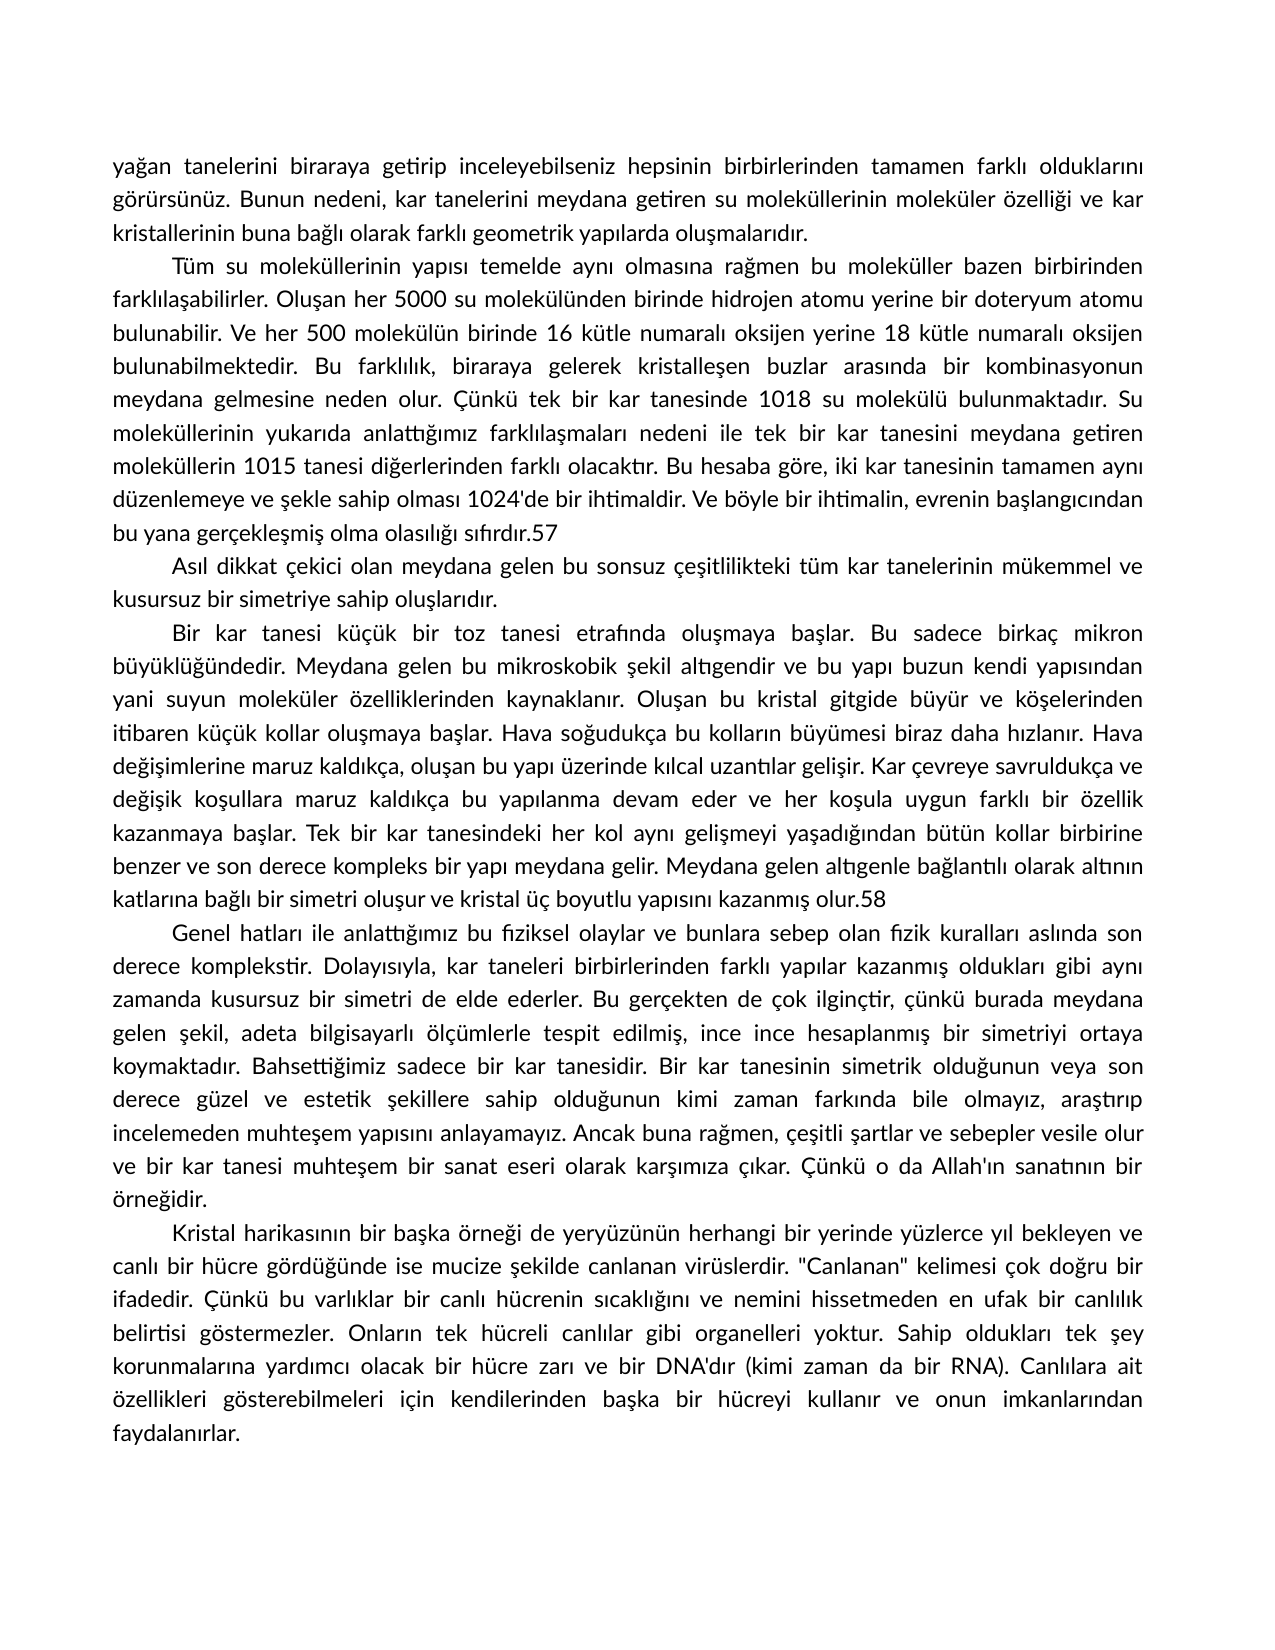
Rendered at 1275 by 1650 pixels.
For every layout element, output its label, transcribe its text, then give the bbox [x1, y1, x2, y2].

text Genel hatları ile anlattığımız bu fiziksel olaylar ve bunlara sebep olan fizik kuralları aslında son derece komplekstir. Dolayısıyla, kar taneleri birbirlerinden farklı yapılar kazanmış oldukları gibi aynı zamanda kusursuz bir simetri de elde ederler. Bu gerçekten de çok ilginçtir, çünkü burada meydana gelen şekil, adeta bilgisayarlı ölçümlerle tespit edilmiş, ince ince hesaplanmış bir simetriyi ortaya koymaktadır. Bahsettiğimiz sadece bir kar tanesidir. Bir kar tanesinin simetrik olduğunun veya son derece güzel ve estetik şekillere sahip olduğunun kimi zaman farkında bile olmayız, araştırıp incelemeden muhteşem yapısını anlayamayız. Ancak buna rağmen, çeşitli şartlar ve sebepler vesile olur ve bir kar tanesi muhteşem bir sanat eseri olarak karşımıza çıkar. Çünkü o da Allah'ın sanatının bir örneğidir. [112, 914, 1145, 1214]
text Tüm su moleküllerinin yapısı temelde aynı olmasına rağmen bu moleküller bazen birbirinden farklılaşabilirler. Oluşan her 5000 su molekülünden birinde hidrojen atomu yerine bir doteryum atomu bulunabilir. Ve her 500 molekülün birinde 16 kütle numaralı oksijen yerine 18 kütle numaralı oksijen bulunabilmektedir. Bu farklılık, biraraya gelerek kristalleşen buzlar arasında bir kombinasyonun meydana gelmesine neden olur. Çünkü tek bir kar tanesinde 1018 su molekülü bulunmaktadır. Su moleküllerinin yukarıda anlattığımız farklılaşmaları nedeni ile tek bir kar tanesini meydana getiren moleküllerin 1015 tanesi diğerlerinden farklı olacaktır. Bu hesaba göre, iki kar tanesinin tamamen aynı düzenlemeye ve şekle sahip olması 1024'de bir ihtimaldir. Ve böyle bir ihtimalin, evrenin başlangıcından bu yana gerçekleşmiş olma olasılığı sıfırdır.57 [112, 248, 1145, 548]
text Asıl dikkat çekici olan meydana gelen bu sonsuz çeşitlilikteki tüm kar tanelerinin mükemmel ve kusursuz bir simetriye sahip oluşlarıdır. [112, 548, 1145, 614]
text Kristal harikasının bir başka örneği de yeryüzünün herhangi bir yerinde yüzlerce yıl bekleyen ve canlı bir hücre gördüğünde ise mucize şekilde canlanan virüslerdir. "Canlanan" kelimesi çok doğru bir ifadedir. Çünkü bu varlıklar bir canlı hücrenin sıcaklığını ve nemini hissetmeden en ufak bir canlılık belirtisi göstermezler. Onların tek hücreli canlılar gibi organelleri yoktur. Sahip oldukları tek şey korunmalarına yardımcı olacak bir hücre zarı ve bir DNA'dır (kimi zaman da bir RNA). Canlılara ait özellikleri gösterebilmeleri için kendilerinden başka bir hücreyi kullanır ve onun imkanlarından faydalanırlar. [112, 1214, 1145, 1448]
text yağan tanelerini biraraya getirip inceleyebilseniz hepsinin birbirlerinden tamamen farklı olduklarını görürsünüz. Bunun nedeni, kar tanelerini meydana getiren su moleküllerinin moleküler özelliği ve kar kristallerinin buna bağlı olarak farklı geometrik yapılarda oluşmalarıdır. [112, 148, 1145, 248]
text Bir kar tanesi küçük bir toz tanesi etrafında oluşmaya başlar. Bu sadece birkaç mikron büyüklüğündedir. Meydana gelen bu mikroskobik şekil altıgendir ve bu yapı buzun kendi yapısından yani suyun moleküler özelliklerinden kaynaklanır. Oluşan bu kristal gitgide büyür ve köşelerinden itibaren küçük kollar oluşmaya başlar. Hava soğudukça bu kolların büyümesi biraz daha hızlanır. Hava değişimlerine maruz kaldıkça, oluşan bu yapı üzerinde kılcal uzantılar gelişir. Kar çevreye savruldukça ve değişik koşullara maruz kaldıkça bu yapılanma devam eder ve her koşula uygun farklı bir özellik kazanmaya başlar. Tek bir kar tanesindeki her kol aynı gelişmeyi yaşadığından bütün kollar birbirine benzer ve son derece kompleks bir yapı meydana gelir. Meydana gelen altıgenle bağlantılı olarak altının katlarına bağlı bir simetri oluşur ve kristal üç boyutlu yapısını kazanmış olur.58 [112, 614, 1145, 914]
